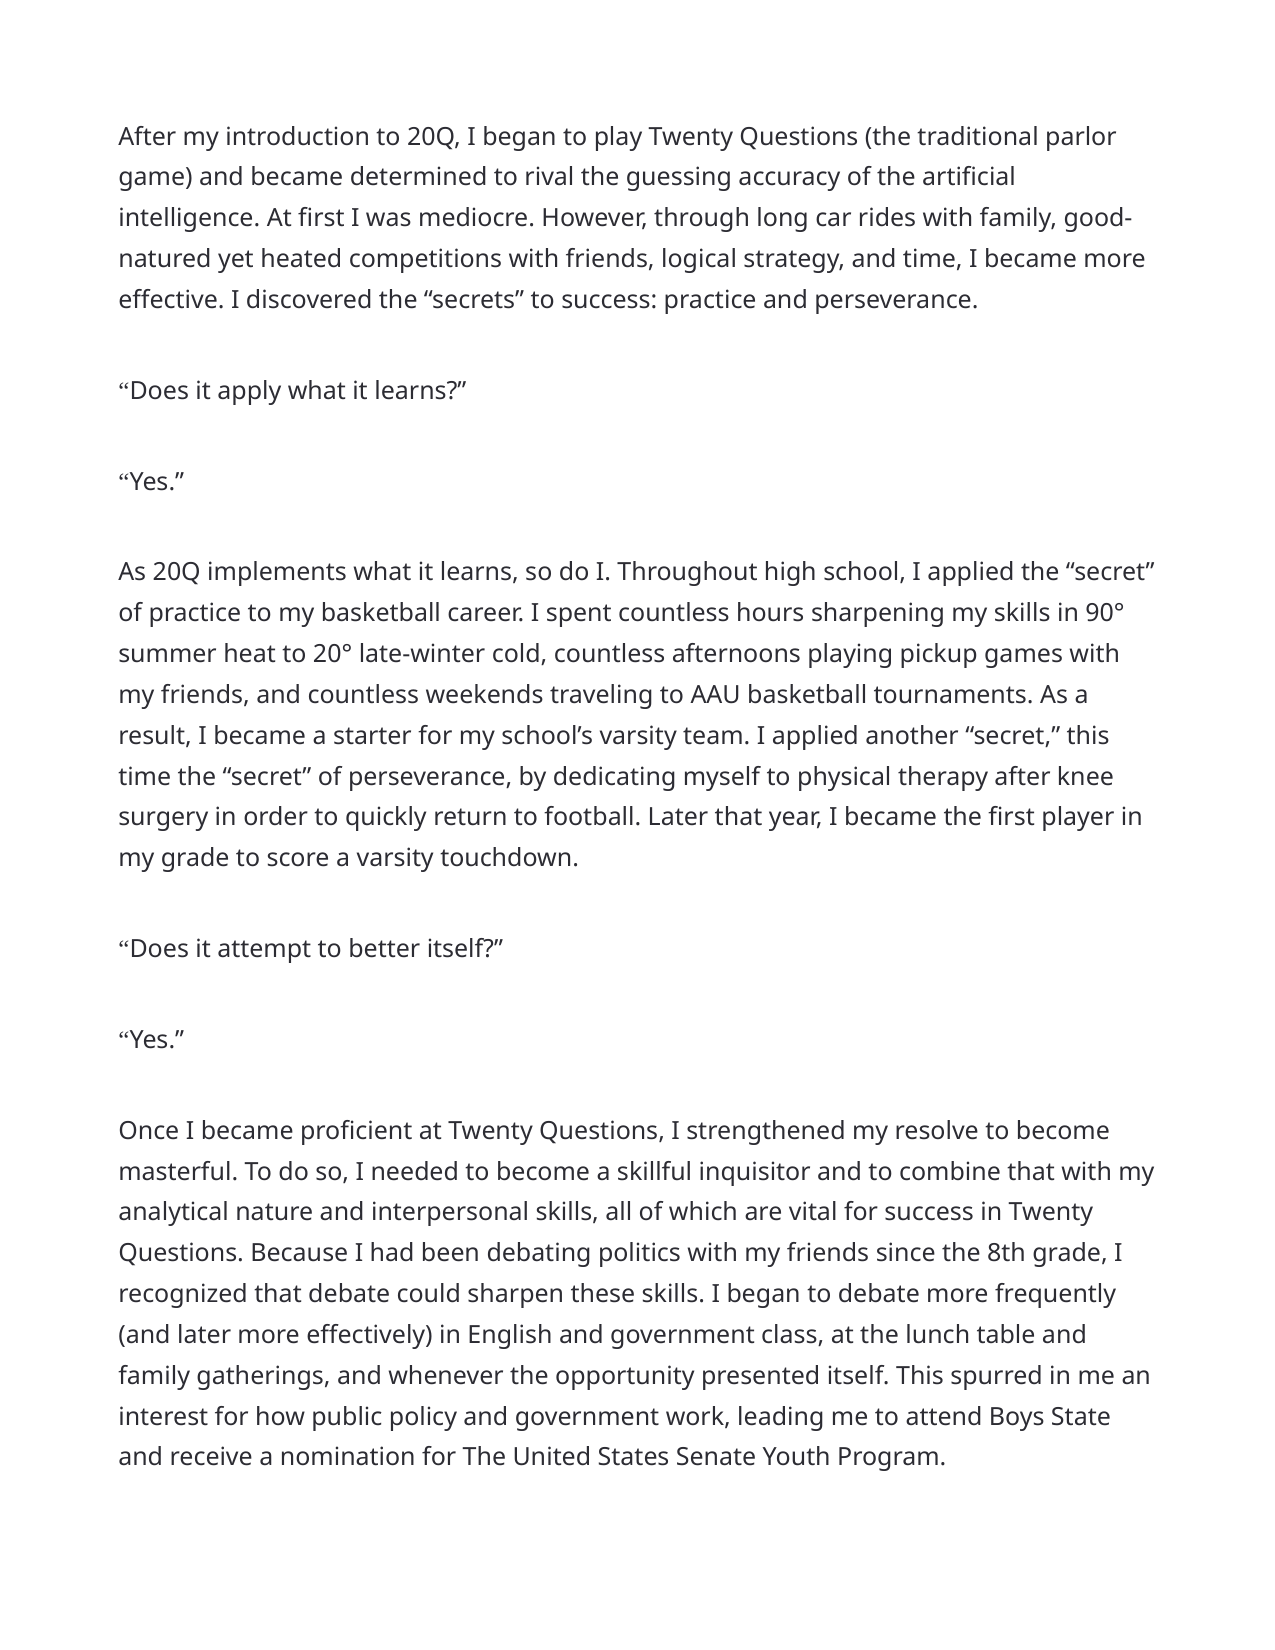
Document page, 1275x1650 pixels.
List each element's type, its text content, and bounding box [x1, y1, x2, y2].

text After my introduction to 20Q, I began to play Twenty Questions (the traditional parlor game) and became determined to rival the guessing accuracy of the artificial intelligence. At first I was mediocre. However, through long car rides with family, good-natured yet heated competitions with friends, logical strategy, and time, I became more effective. I discovered the “secrets” to success: practice and perseverance. [118, 118, 1157, 316]
text “Yes.” [118, 1021, 1157, 1056]
text “Does it attempt to better itself?” [118, 931, 1157, 965]
text “Does it apply what it learns?” [118, 372, 1157, 406]
text Once I became proficient at Twenty Questions, I strengthened my resolve to become masterful. To do so, I needed to become a skillful inquisitor and to combine that with my analytical nature and interpersonal skills, all of which are vital for success in Twenty Questions. Because I had been debating politics with my friends since the 8th grade, I recognized that debate could sharpen these skills. I began to debate more frequently (and later more effectively) in English and government class, at the lunch table and family gatherings, and whenever the opportunity presented itself. This spurred in me an interest for how public policy and government work, leading me to attend Boys State and receive a nomination for The United States Senate Youth Program. [118, 1112, 1157, 1473]
text “Yes.” [118, 463, 1157, 497]
text As 20Q implements what it learns, so do I. Throughout high school, I applied the “secret” of practice to my basketball career. I spent countless hours sharpening my skills in 90° summer heat to 20° late-winter cold, countless afternoons playing pickup games with my friends, and countless weekends traveling to AAU basketball tournaments. As a result, I became a starter for my school’s varsity team. I applied another “secret,” this time the “secret” of perseverance, by dedicating myself to physical therapy after knee surgery in order to quickly return to football. Later that year, I became the first player in my grade to score a varsity touchdown. [118, 554, 1157, 874]
